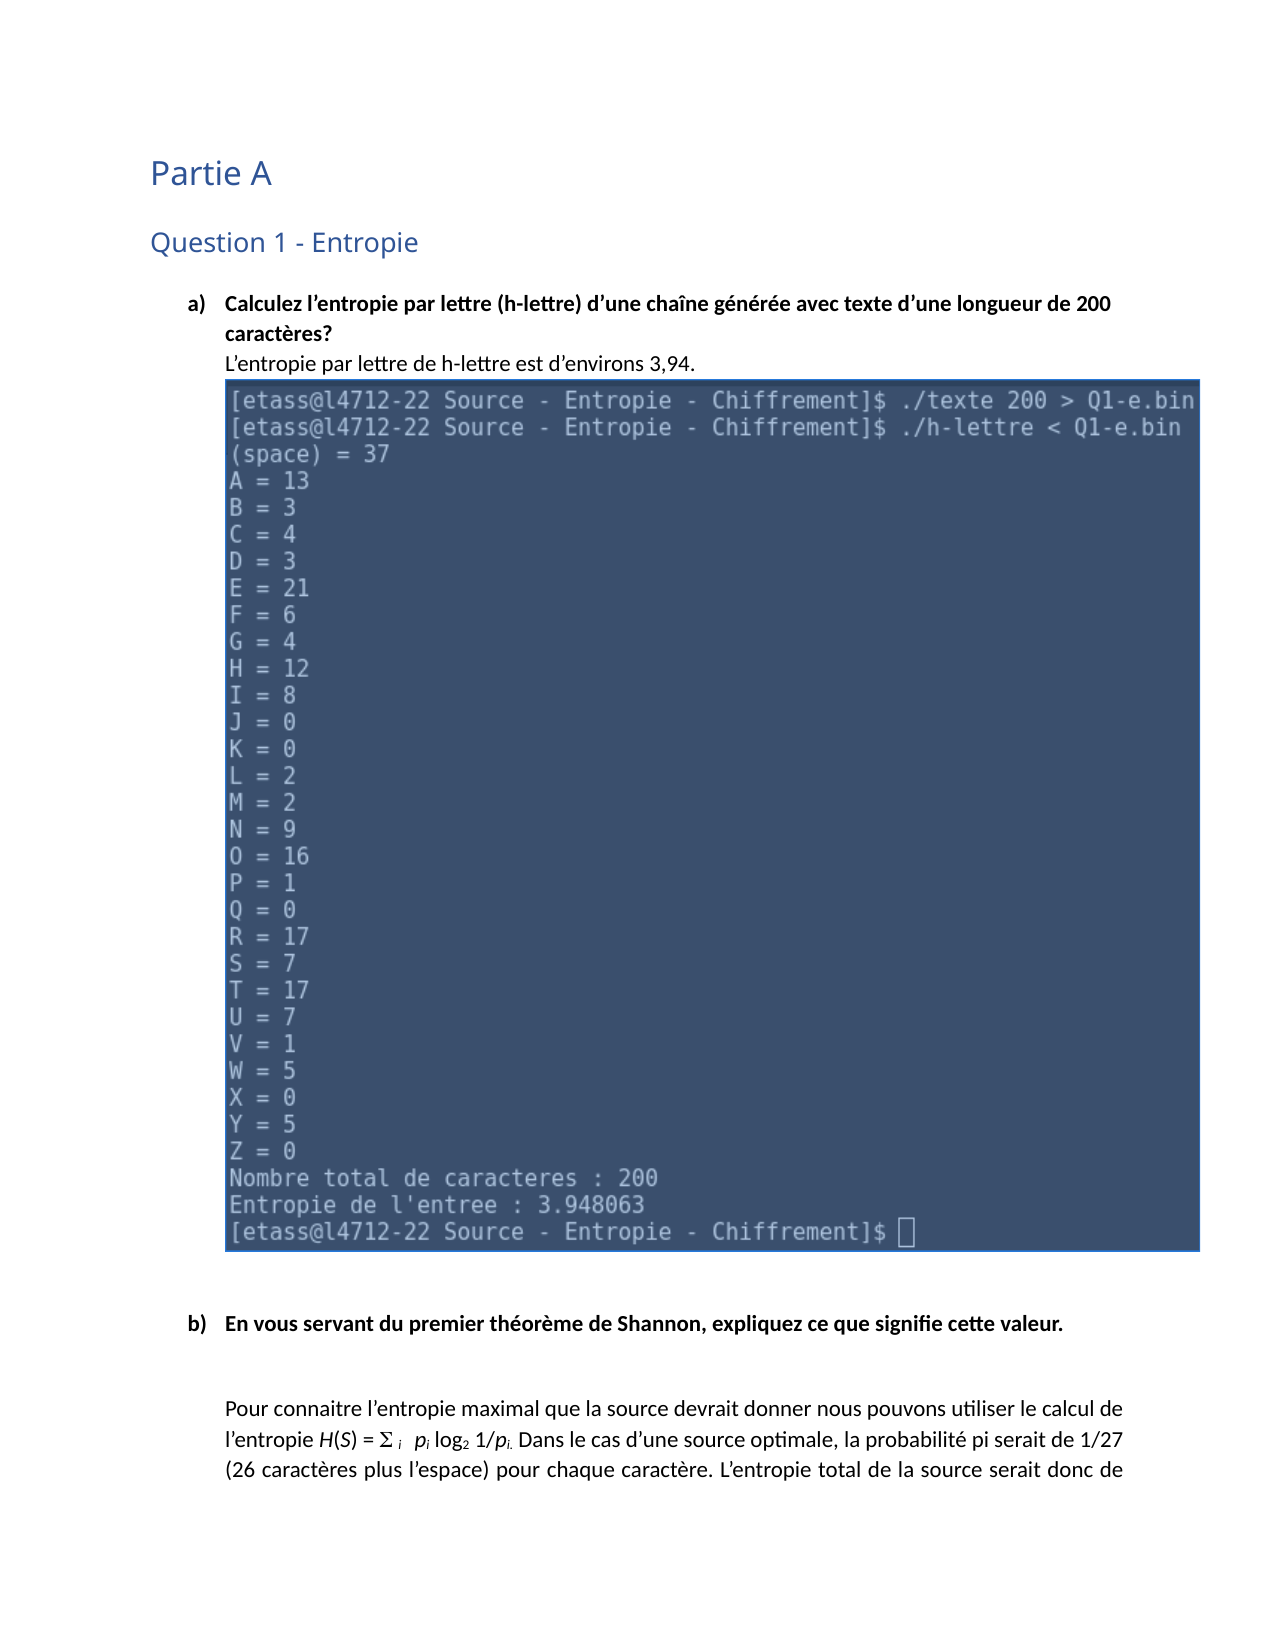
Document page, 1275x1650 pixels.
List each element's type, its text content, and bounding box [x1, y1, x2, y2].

subtitle Question 1 - Entropie [150, 224, 1125, 261]
list Calculez l’entropie par lettre (h-lettre) d’une chaîne générée avec texte d’une longueur de 200 caractères? L’entropie par lettre de h-lettre est d’environs 3,94. [187, 289, 1125, 1282]
picture [225, 379, 1200, 1252]
list En vous servant du premier théorème de Shannon, expliquez ce que signifie cette valeur. [187, 1309, 1125, 1337]
list Pour connaitre l’entropie maximal que la source devrait donner nous pouvons utiliser le calcul de l’entropie H(S) =  i pi log2 1/pi. Dans le cas d’une source optimale, la probabilité pi serait de 1/27 (26 caractères plus l’espace) pour chaque caractère. L’entropie total de la source serait donc de [225, 1364, 1125, 1483]
subtitle Partie A [150, 150, 1125, 195]
